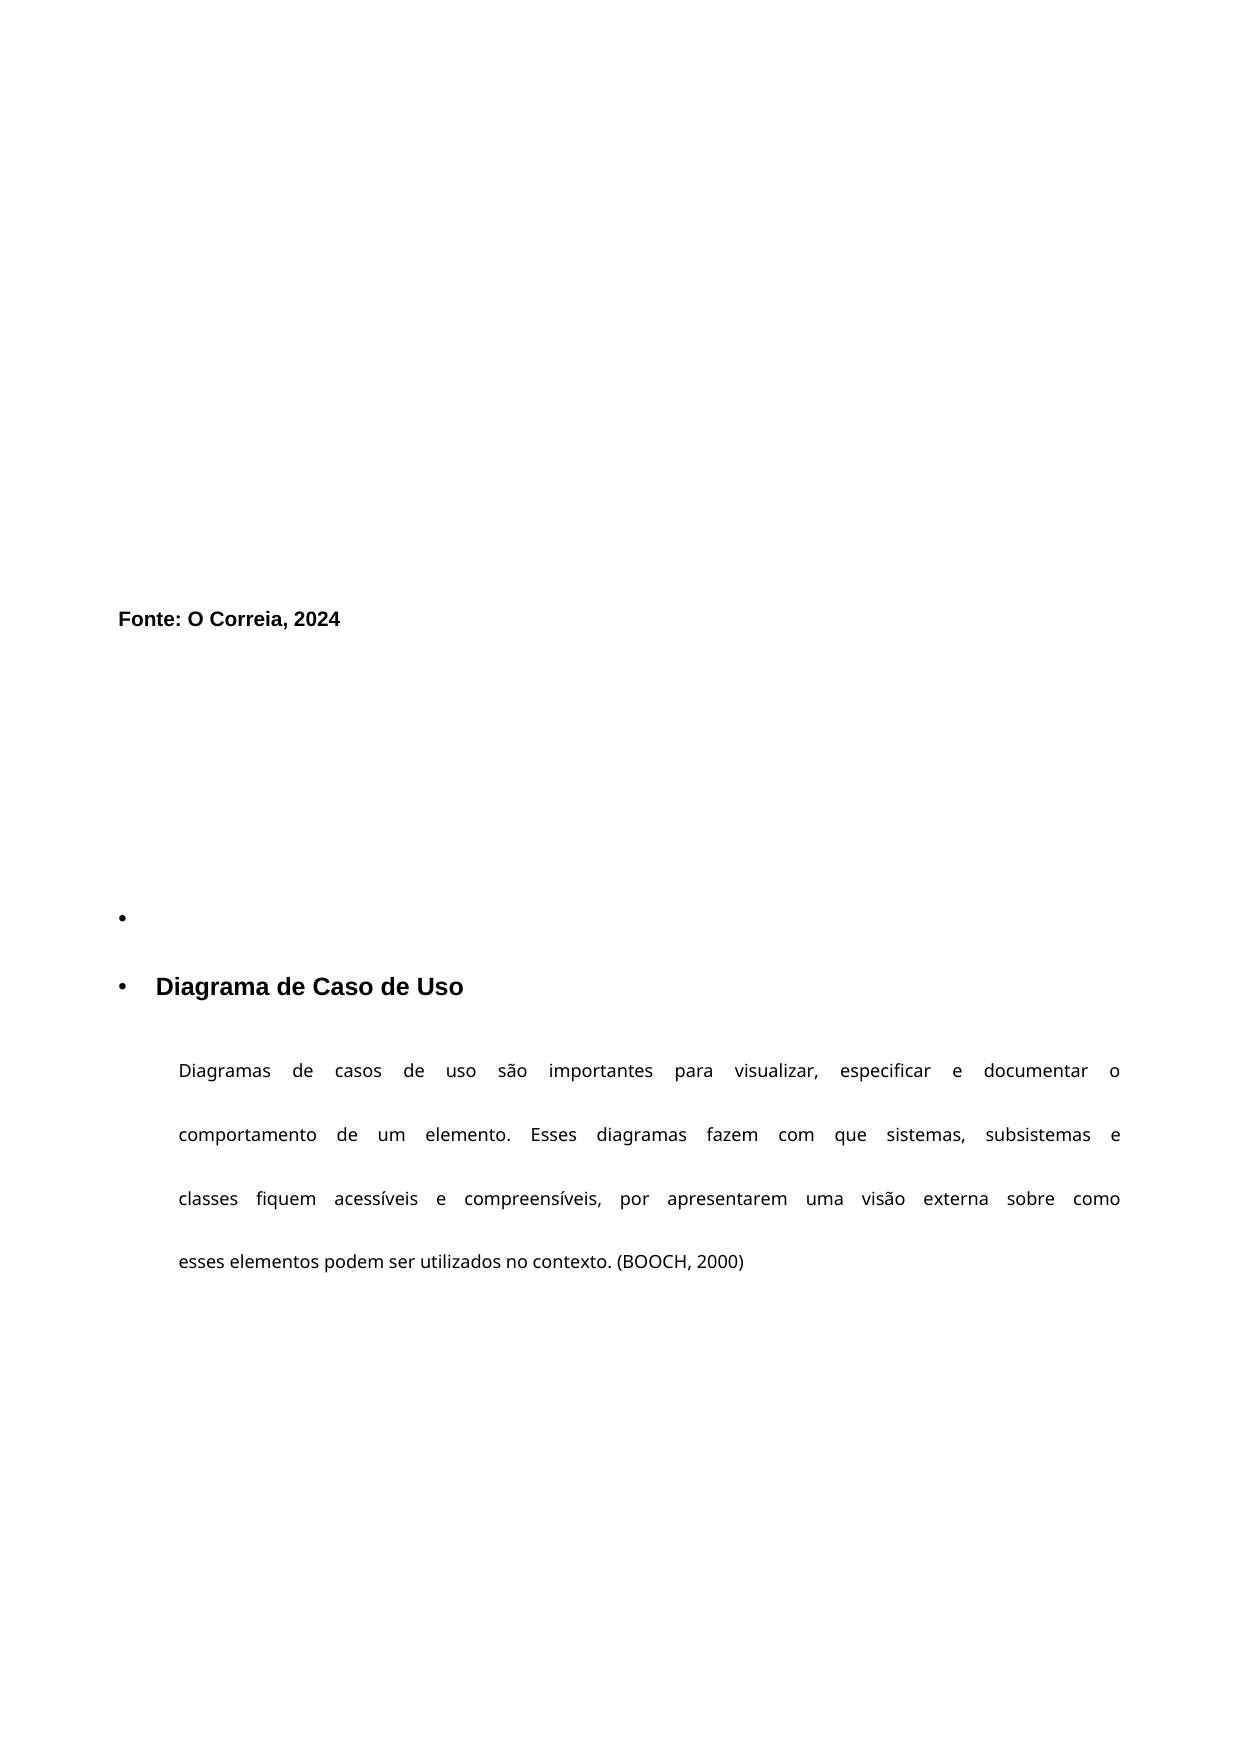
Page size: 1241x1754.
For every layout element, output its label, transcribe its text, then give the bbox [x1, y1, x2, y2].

list Diagramas de casos de uso são importantes para visualizar, especificar e documentar o comportamento de um elemento. Esses diagramas fazem com que sistemas, subsistemas e classes fiquem acessíveis e compreensíveis, por apresentarem uma visão externa sobre como esses elementos podem ser utilizados no contexto. (BOOCH, 2000) [118, 1040, 1122, 1274]
text Fonte: O Correia, 2024 [118, 607, 1122, 631]
list Diagrama de Caso de Uso [118, 972, 1122, 1001]
